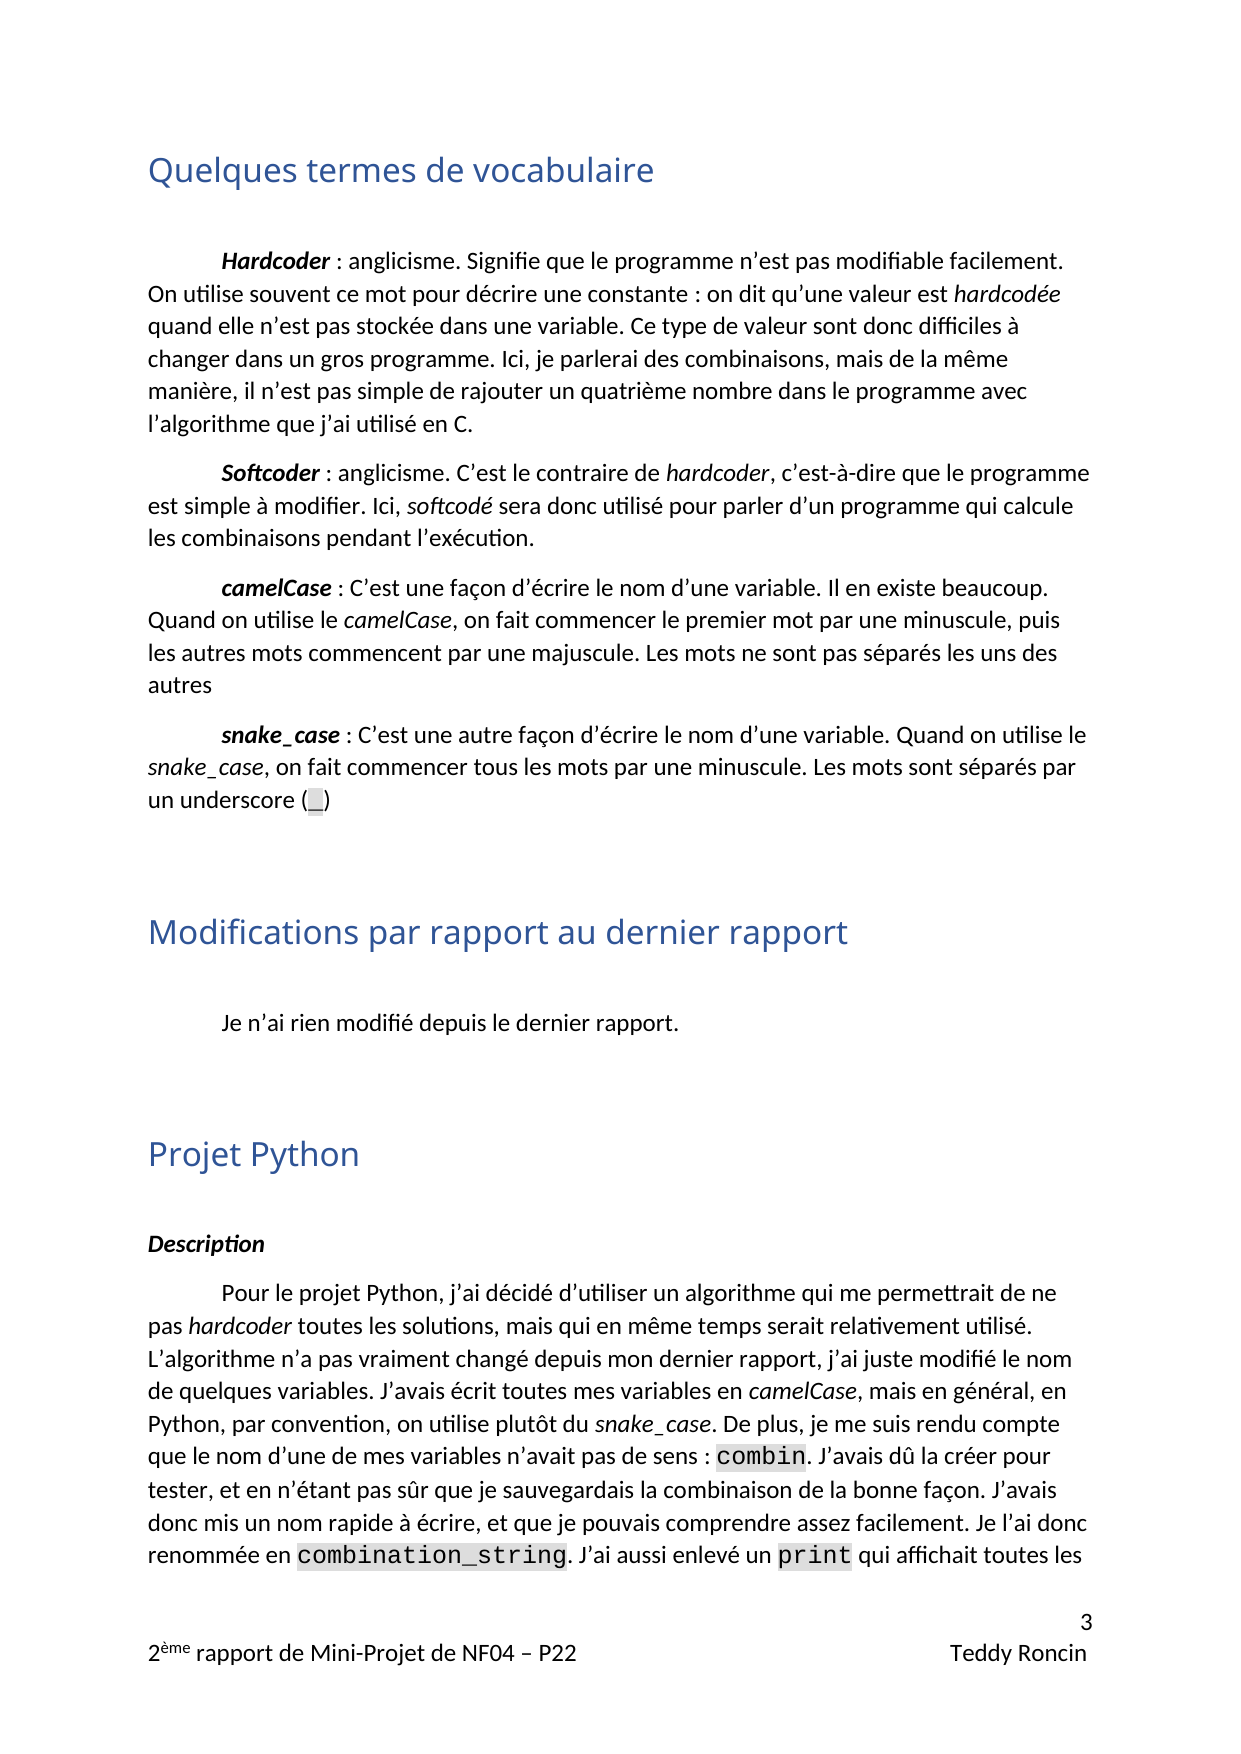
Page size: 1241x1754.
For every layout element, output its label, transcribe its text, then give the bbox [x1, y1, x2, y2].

subtitle Projet Python [148, 1130, 1093, 1176]
text snake_case : C’est une autre façon d’écrire le nom d’une variable. Quand on utilise le snake_case, on fait commencer tous les mots par une minuscule. Les mots sont séparés par un underscore (_) [148, 719, 1093, 816]
subtitle Quelques termes de vocabulaire [148, 147, 1093, 193]
text camelCase : C’est une façon d’écrire le nom d’une variable. Il en existe beaucoup. Quand on utilise le camelCase, on fait commencer le premier mot par une minuscule, puis les autres mots commencent par une majuscule. Les mots ne sont pas séparés les uns des autres [148, 572, 1093, 700]
text Je n’ai rien modifié depuis le dernier rapport. [148, 1007, 1093, 1037]
text Hardcoder : anglicisme. Signifie que le programme n’est pas modifiable facilement. On utilise souvent ce mot pour décrire une constante : on dit qu’une valeur est hardcodée quand elle n’est pas stockée dans une variable. Ce type de valeur sont donc difficiles à changer dans un gros programme. Ici, je parlerai des combinaisons, mais de la même manière, il n’est pas simple de rajouter un quatrième nombre dans le programme avec l’algorithme que j’ai utilisé en C. [148, 245, 1093, 439]
text Softcoder : anglicisme. C’est le contraire de hardcoder, c’est-à-dire que le programme est simple à modifier. Ici, softcodé sera donc utilisé pour parler d’un programme qui calcule les combinaisons pendant l’exécution. [148, 457, 1093, 553]
subtitle Modifications par rapport au dernier rapport [148, 909, 1093, 954]
text Pour le projet Python, j’ai décidé d’utiliser un algorithme qui me permettrait de ne pas hardcoder toutes les solutions, mais qui en même temps serait relativement utilisé. L’algorithme n’a pas vraiment changé depuis mon dernier rapport, j’ai juste modifié le nom de quelques variables. J’avais écrit toutes mes variables en camelCase, mais en général, en Python, par convention, on utilise plutôt du snake_case. De plus, je me suis rendu compte que le nom d’une de mes variables n’avait pas de sens : combin. J’avais dû la créer pour tester, et en n’étant pas sûr que je sauvegardais la combinaison de la bonne façon. J’avais donc mis un nom rapide à écrire, et que je pouvais comprendre assez facilement. Je l’ai donc renommée en combination_string. J’ai aussi enlevé un print qui affichait toutes les [148, 1277, 1093, 1571]
subtitle Description [148, 1228, 1093, 1259]
